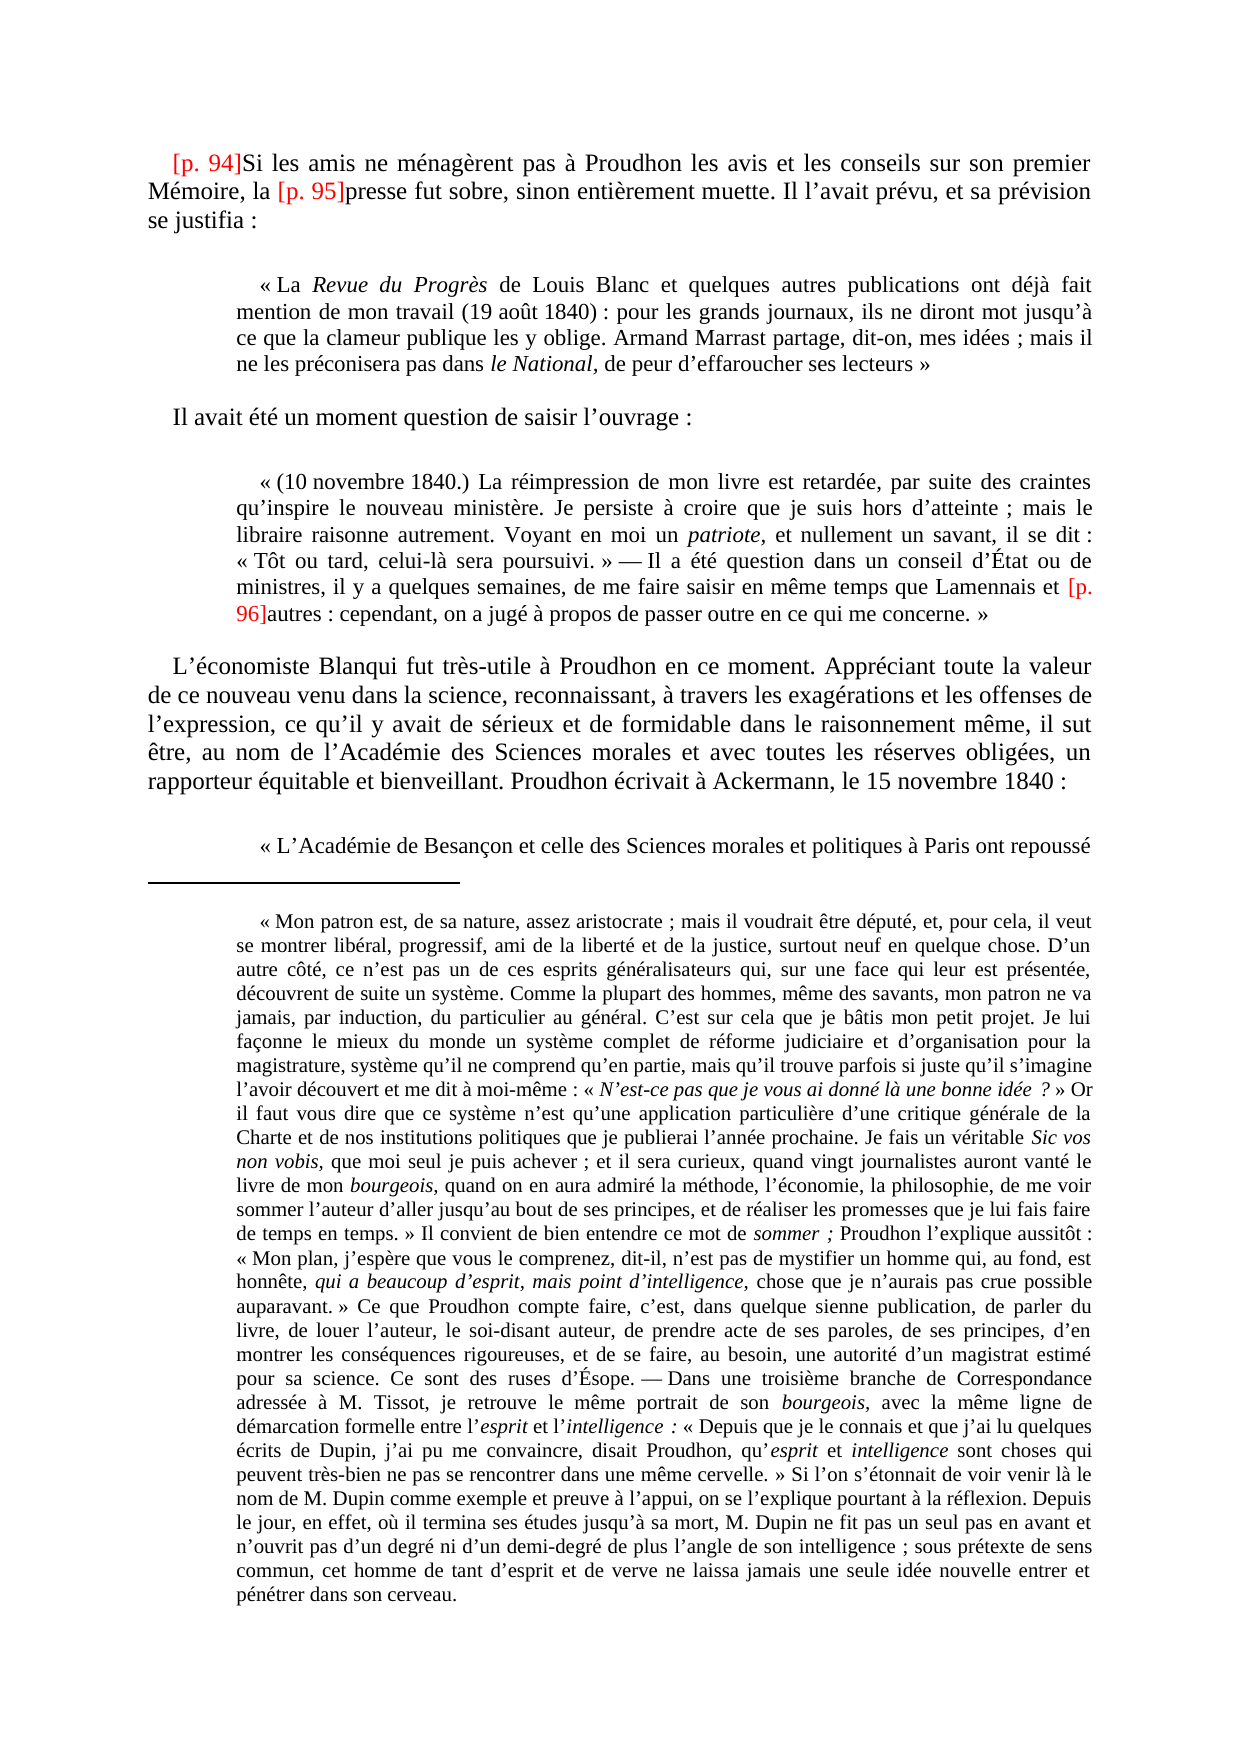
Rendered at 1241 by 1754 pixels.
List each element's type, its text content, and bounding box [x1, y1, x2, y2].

text Il avait été un moment question de saisir l’ouvrage : [148, 402, 1093, 431]
text « Mon patron est, de sa nature, assez aristocrate ; mais il voudrait être député, et, pour cela, il veut se montrer libéral, progressif, ami de la liberté et de la justice, surtout neuf en quelque chose. D’un autre côté, ce n’est pas un de ces esprits généralisateurs qui, sur une face qui leur est présentée, découvrent de suite un système. Comme la plupart des hommes, même des savants, mon patron ne va jamais, par induction, du particulier au général. C’est sur cela que je bâtis mon petit projet. Je lui façonne le mieux du monde un système complet de réforme judiciaire et d’organisation pour la magistrature, système qu’il ne comprend qu’en partie, mais qu’il trouve parfois si juste qu’il s’imagine l’avoir découvert et me dit à moi-même : « N’est-ce pas que je vous ai donné là une bonne idée ? » Or il faut vous dire que ce système n’est qu’une application particulière d’une critique générale de la Charte et de nos institutions politiques que je publierai l’année prochaine. Je fais un véritable Sic vos non vobis, que moi seul je puis achever ; et il sera curieux, quand vingt journalistes auront vanté le livre de mon bourgeois, quand on en aura admiré la méthode, l’économie, la philosophie, de me voir sommer l’auteur d’aller jusqu’au bout de ses principes, et de réaliser les promesses que je lui fais faire de temps en temps. » Il convient de bien entendre ce mot de sommer ; Proudhon l’explique aussitôt : « Mon plan, j’espère que vous le comprenez, dit-il, n’est pas de mystifier un homme qui, au fond, est honnête, qui a beaucoup d’esprit, mais point d’intelligence, chose que je n’aurais pas crue possible auparavant. » Ce que Proudhon compte faire, c’est, dans quelque sienne publication, de parler du livre, de louer l’auteur, le soi-disant auteur, de prendre acte de ses paroles, de ses principes, d’en montrer les conséquences rigoureuses, et de se faire, au besoin, une autorité d’un magistrat estimé pour sa science. Ce sont des ruses d’Ésope. — Dans une troisième branche de Correspondance adressée à M. Tissot, je retrouve le même portrait de son bourgeois, avec la même ligne de démarcation formelle entre l’esprit et l’intelligence : « Depuis que je le connais et que j’ai lu quelques écrits de Dupin, j’ai pu me convaincre, disait Proudhon, qu’esprit et intelligence sont choses qui peuvent très-bien ne pas se rencontrer dans une même cervelle. » Si l’on s’étonnait de voir venir là le nom de M. Dupin comme exemple et preuve à l’appui, on se l’explique pourtant à la réflexion. Depuis le jour, en effet, où il termina ses études jusqu’à sa mort, M. Dupin ne fit pas un seul pas en avant et n’ouvrit pas d’un degré ni d’un demi-degré de plus l’angle de son intelligence ; sous prétexte de sens commun, cet homme de tant d’esprit et de verve ne laissa jamais une seule idée nouvelle entrer et pénétrer dans son cerveau. [236, 908, 1093, 1606]
text « (10 novembre 1840.) La réimpression de mon livre est retardée, par suite des craintes qu’inspire le nouveau ministère. Je persiste à croire que je suis hors d’atteinte ; mais le libraire raisonne autrement. Voyant en moi un patriote, et nullement un savant, il se dit : « Tôt ou tard, celui-là sera poursuivi. » — Il a été question dans un conseil d’État ou de ministres, il y a quelques semaines, de me faire saisir en même temps que Lamennais et [p. 96]autres : cependant, on a jugé à propos de passer outre en ce qui me concerne. » [236, 468, 1093, 626]
text [p. 94]Si les amis ne ménagèrent pas à Proudhon les avis et les conseils sur son premier Mémoire, la [p. 95]presse fut sobre, sinon entièrement muette. Il l’avait prévu, et sa prévision se justifia : [148, 148, 1093, 234]
text « La Revue du Progrès de Louis Blanc et quelques autres publications ont déjà fait mention de mon travail (19 août 1840) : pour les grands journaux, ils ne diront mot jusqu’à ce que la clameur publique les y oblige. Armand Marrast partage, dit-on, mes idées ; mais il ne les préconisera pas dans le National, de peur d’effaroucher ses lecteurs » [236, 271, 1093, 377]
text L’économiste Blanqui fut très-utile à Proudhon en ce moment. Appréciant toute la valeur de ce nouveau venu dans la science, reconnaissant, à travers les exagérations et les offenses de l’expression, ce qu’il y avait de sérieux et de formidable dans le raisonnement même, il sut être, au nom de l’Académie des Sciences morales et avec toutes les réserves obligées, un rapporteur équitable et bienveillant. Proudhon écrivait à Ackermann, le 15 novembre 1840 : [148, 651, 1093, 795]
text « L’Académie de Besançon et celle des Sciences morales et politiques à Paris ont repoussé [236, 832, 1093, 859]
